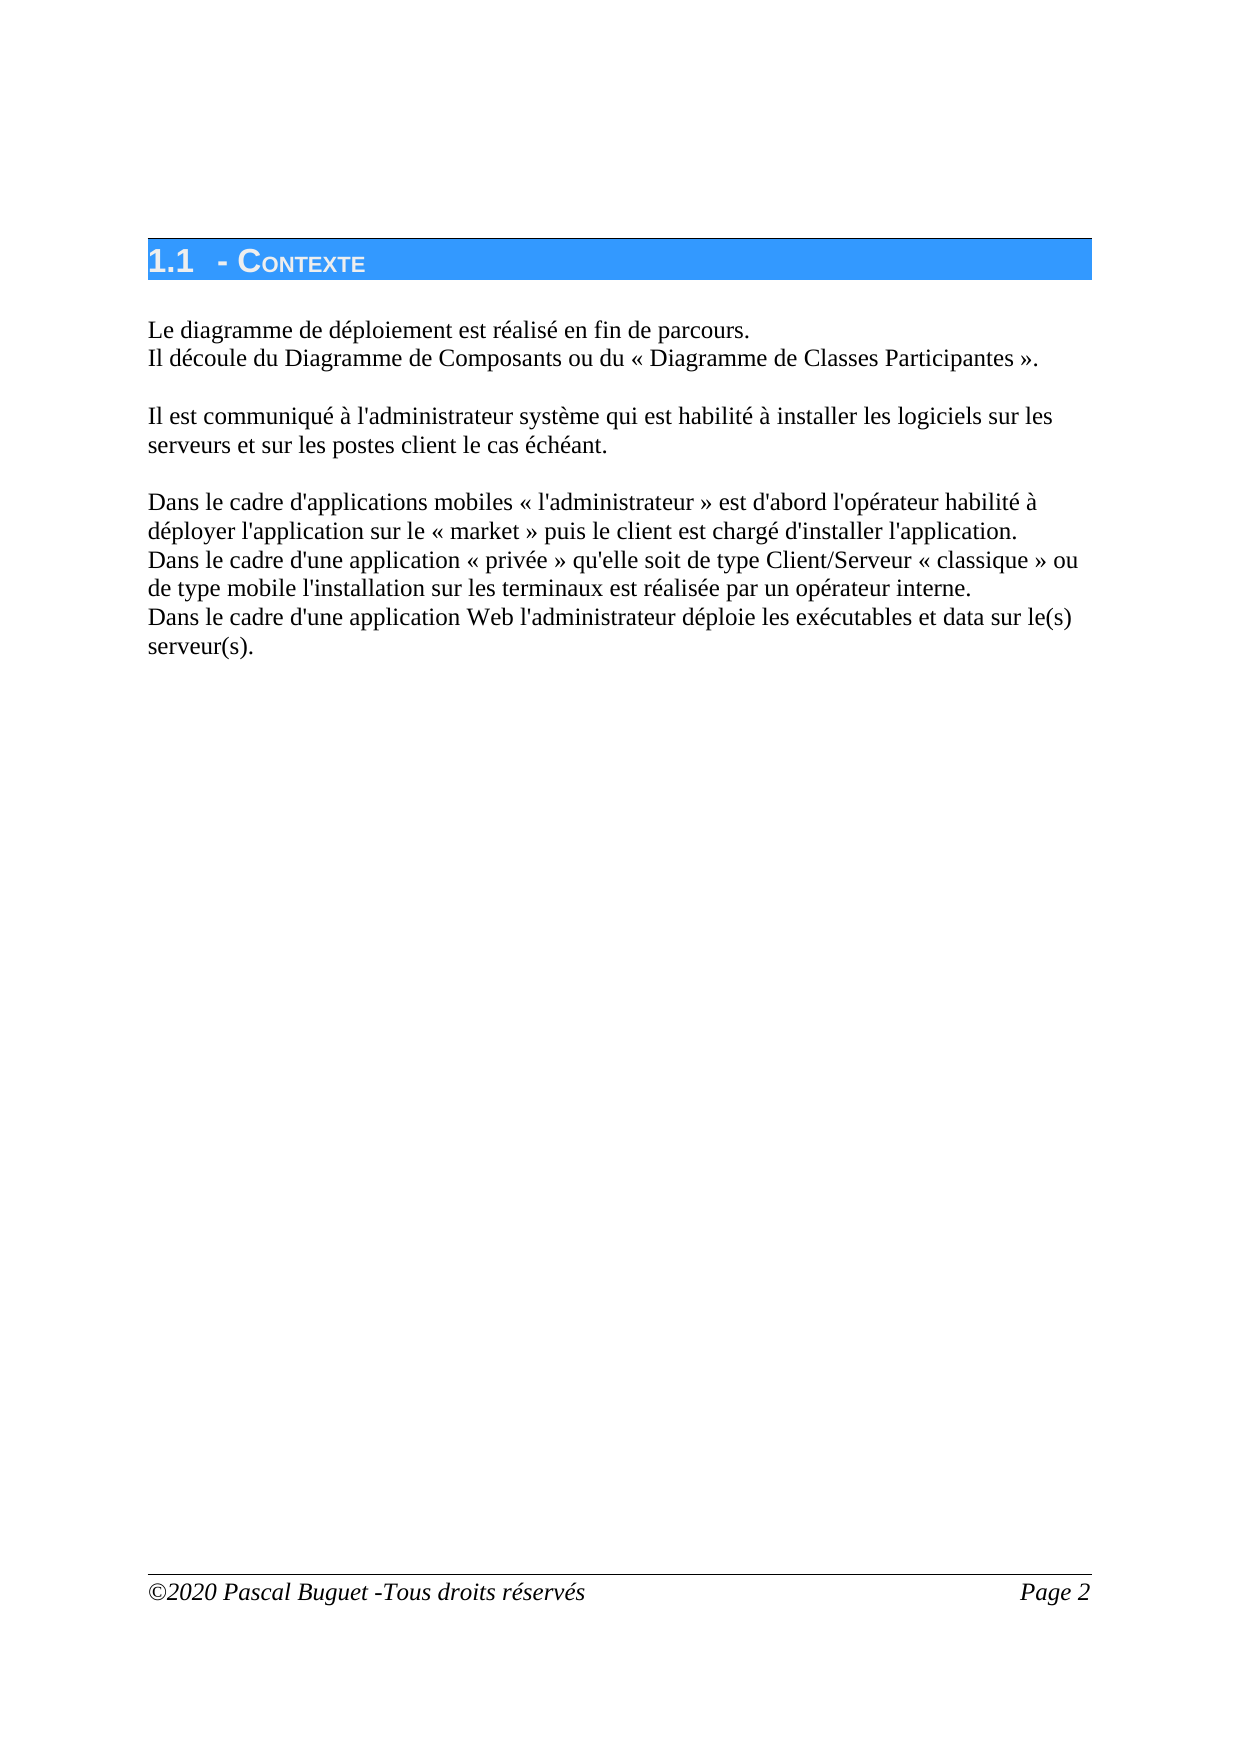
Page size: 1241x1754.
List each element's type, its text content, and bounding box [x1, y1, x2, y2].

text Il est communiqué à l'administrateur système qui est habilité à installer les logiciels sur les serveurs et sur les postes client le cas échéant. [148, 401, 1092, 458]
subtitle - Contexte [148, 239, 1092, 280]
text Dans le cadre d'une application Web l'administrateur déploie les exécutables et data sur le(s) serveur(s). [148, 602, 1092, 660]
text Dans le cadre d'une application « privée » qu'elle soit de type Client/Serveur « classique » ou de type mobile l'installation sur les terminaux est réalisée par un opérateur interne. [148, 545, 1092, 602]
text Le diagramme de déploiement est réalisé en fin de parcours. [148, 315, 1092, 343]
text Il découle du Diagramme de Composants ou du « Diagramme de Classes Participantes ». [148, 343, 1092, 372]
text Dans le cadre d'applications mobiles « l'administrateur » est d'abord l'opérateur habilité à déployer l'application sur le « market » puis le client est chargé d'installer l'application. [148, 487, 1092, 545]
